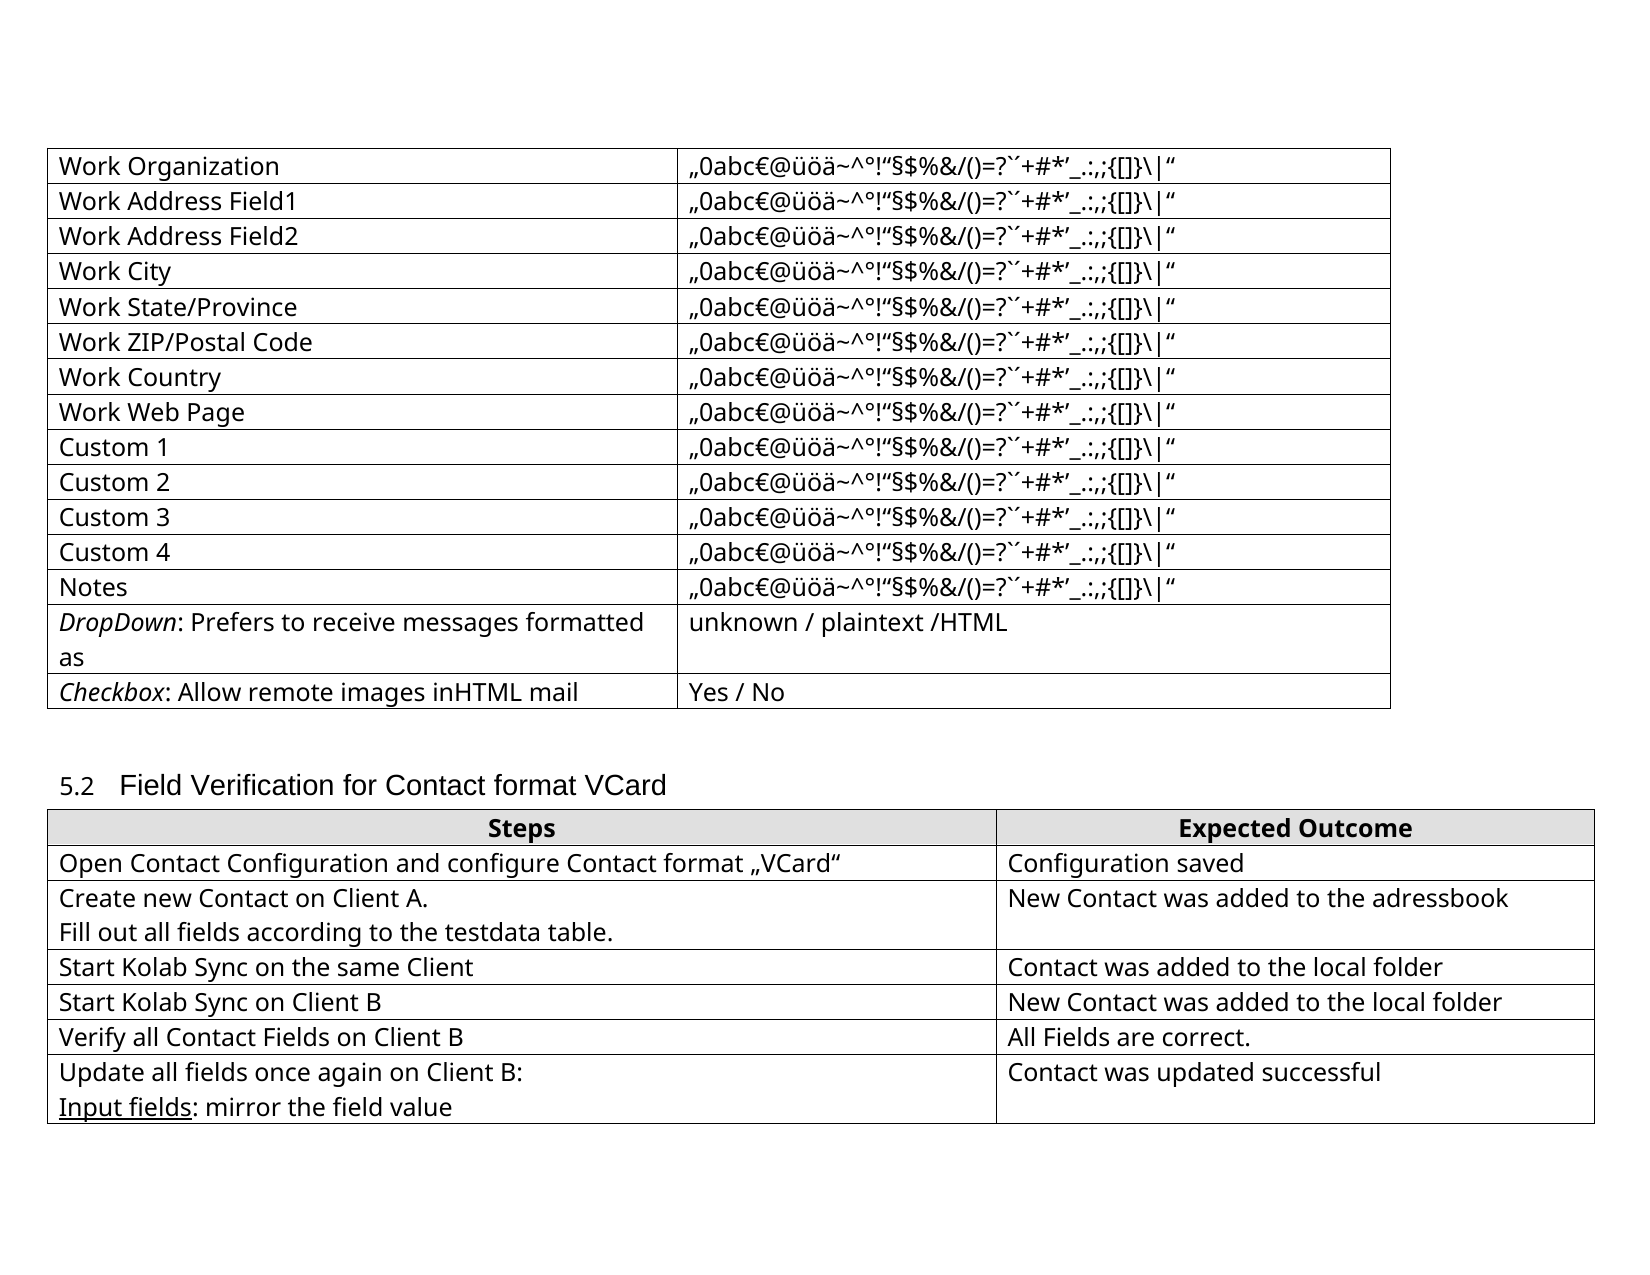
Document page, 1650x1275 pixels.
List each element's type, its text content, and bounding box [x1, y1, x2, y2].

table_cell Start Kolab Sync on Client B [48, 985, 996, 1019]
table_cell Contact was added to the local folder [997, 950, 1594, 984]
table_cell „0abc€@üöä~^°!“§$%&/()=?`´+#*’_.:,;{[]}\|“ [678, 430, 1390, 464]
table_cell „0abc€@üöä~^°!“§$%&/()=?`´+#*’_.:,;{[]}\|“ [678, 324, 1390, 358]
table_cell Verify all Contact Fields on Client B [48, 1020, 996, 1054]
table_cell „0abc€@üöä~^°!“§$%&/()=?`´+#*’_.:,;{[]}\|“ [678, 500, 1390, 534]
table_cell Custom 1 [48, 430, 677, 464]
table_cell Open Contact Configuration and configure Contact format „VCard“ [48, 846, 996, 879]
table_cell „0abc€@üöä~^°!“§$%&/()=?`´+#*’_.:,;{[]}\|“ [678, 465, 1390, 499]
table_cell Work ZIP/Postal Code [48, 324, 677, 358]
table_cell Update all fields once again on Client B: Input fields: mirror the field value [48, 1055, 996, 1123]
table_header Expected Outcome [997, 810, 1594, 844]
table_cell Notes [48, 570, 677, 604]
table_cell Custom 4 [48, 535, 677, 569]
table_cell Configuration saved [997, 846, 1594, 879]
table_cell „0abc€@üöä~^°!“§$%&/()=?`´+#*’_.:,;{[]}\|“ [678, 395, 1390, 428]
table_cell „0abc€@üöä~^°!“§$%&/()=?`´+#*’_.:,;{[]}\|“ [678, 289, 1390, 323]
table_cell „0abc€@üöä~^°!“§$%&/()=?`´+#*’_.:,;{[]}\|“ [678, 219, 1390, 253]
subtitle Field Verification for Contact format VCard [59, 768, 1591, 803]
table_cell Yes / No [678, 674, 1390, 708]
table_cell Work Address Field1 [48, 184, 677, 218]
table_cell Contact was updated successful [997, 1055, 1594, 1123]
table_cell Work State/Province [48, 289, 677, 323]
table_cell Work Address Field2 [48, 219, 677, 253]
table_cell New Contact was added to the adressbook [997, 881, 1594, 949]
table_cell „0abc€@üöä~^°!“§$%&/()=?`´+#*’_.:,;{[]}\|“ [678, 149, 1390, 183]
table_cell Work Web Page [48, 395, 677, 428]
table_cell Work Country [48, 359, 677, 393]
table_cell „0abc€@üöä~^°!“§$%&/()=?`´+#*’_.:,;{[]}\|“ [678, 254, 1390, 288]
table_cell New Contact was added to the local folder [997, 985, 1594, 1019]
table_cell „0abc€@üöä~^°!“§$%&/()=?`´+#*’_.:,;{[]}\|“ [678, 570, 1390, 604]
table_header Steps [48, 810, 996, 844]
table_cell Create new Contact on Client A. Fill out all fields according to the testdata table. [48, 881, 996, 949]
table_cell Checkbox: Allow remote images inHTML mail [48, 674, 677, 708]
table_cell Custom 3 [48, 500, 677, 534]
table_cell Work City [48, 254, 677, 288]
table_cell Start Kolab Sync on the same Client [48, 950, 996, 984]
table_cell „0abc€@üöä~^°!“§$%&/()=?`´+#*’_.:,;{[]}\|“ [678, 535, 1390, 569]
table_cell „0abc€@üöä~^°!“§$%&/()=?`´+#*’_.:,;{[]}\|“ [678, 184, 1390, 218]
table_cell Work Organization [48, 149, 677, 183]
table_cell Custom 2 [48, 465, 677, 499]
table_cell „0abc€@üöä~^°!“§$%&/()=?`´+#*’_.:,;{[]}\|“ [678, 359, 1390, 393]
table_cell unknown / plaintext /HTML [678, 605, 1390, 673]
table_cell All Fields are correct. [997, 1020, 1594, 1054]
table_cell DropDown: Prefers to receive messages formatted as [48, 605, 677, 673]
